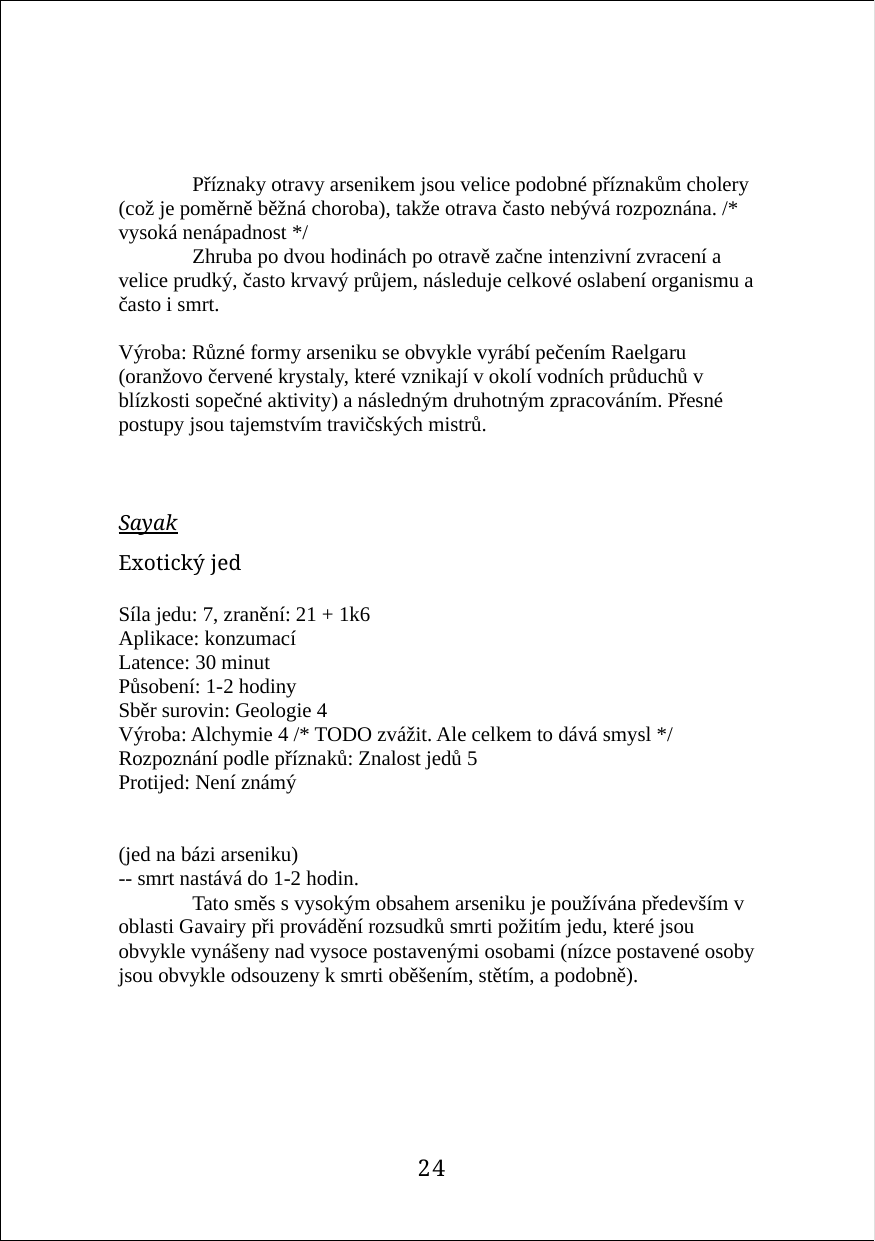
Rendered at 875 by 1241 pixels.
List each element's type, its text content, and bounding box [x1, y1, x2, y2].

text Tato směs s vysokým obsahem arseniku je používána především v oblasti Gavairy při provádění rozsudků smrti požitím jedu, které jsou obvykle vynášeny nad vysoce postavenými osobami (nízce postavené osoby jsou obvykle odsouzeny k smrti oběšením, stětím, a podobně). [118, 890, 756, 987]
text Protijed: Není známý [118, 770, 756, 794]
text Sběr surovin: Geologie 4 [118, 698, 756, 722]
subtitle Sayak [118, 508, 756, 537]
text Příznaky otravy arsenikem jsou velice podobné příznakům cholery (což je poměrně běžná choroba), takže otrava často nebývá rozpoznána. /* vysoká nenápadnost */ [118, 172, 756, 244]
text (jed na bázi arseniku) [118, 842, 756, 866]
text Rozpoznání podle příznaků: Znalost jedů 5 [118, 746, 756, 770]
text Síla jedu: 7, zranění: 21 + 1k6 [118, 602, 756, 626]
text Zhruba po dvou hodinách po otravě začne intenzivní zvracení a velice prudký, často krvavý průjem, následuje celkové oslabení organismu a často i smrt. [118, 244, 756, 316]
text Exotický jed [118, 548, 756, 577]
text -- smrt nastává do 1-2 hodin. [118, 866, 756, 890]
text Výroba: Alchymie 4 /* TODO zvážit. Ale celkem to dává smysl */ [118, 722, 756, 746]
text Výroba: Různé formy arseniku se obvykle vyrábí pečením Raelgaru (oranžovo červené krystaly, které vznikají v okolí vodních průduchů v blízkosti sopečné aktivity) a následným druhotným zpracováním. Přesné postupy jsou tajemstvím travičských mistrů. [118, 340, 756, 436]
text Latence: 30 minut [118, 650, 756, 674]
text Působení: 1-2 hodiny [118, 674, 756, 698]
text Aplikace: konzumací [118, 626, 756, 650]
